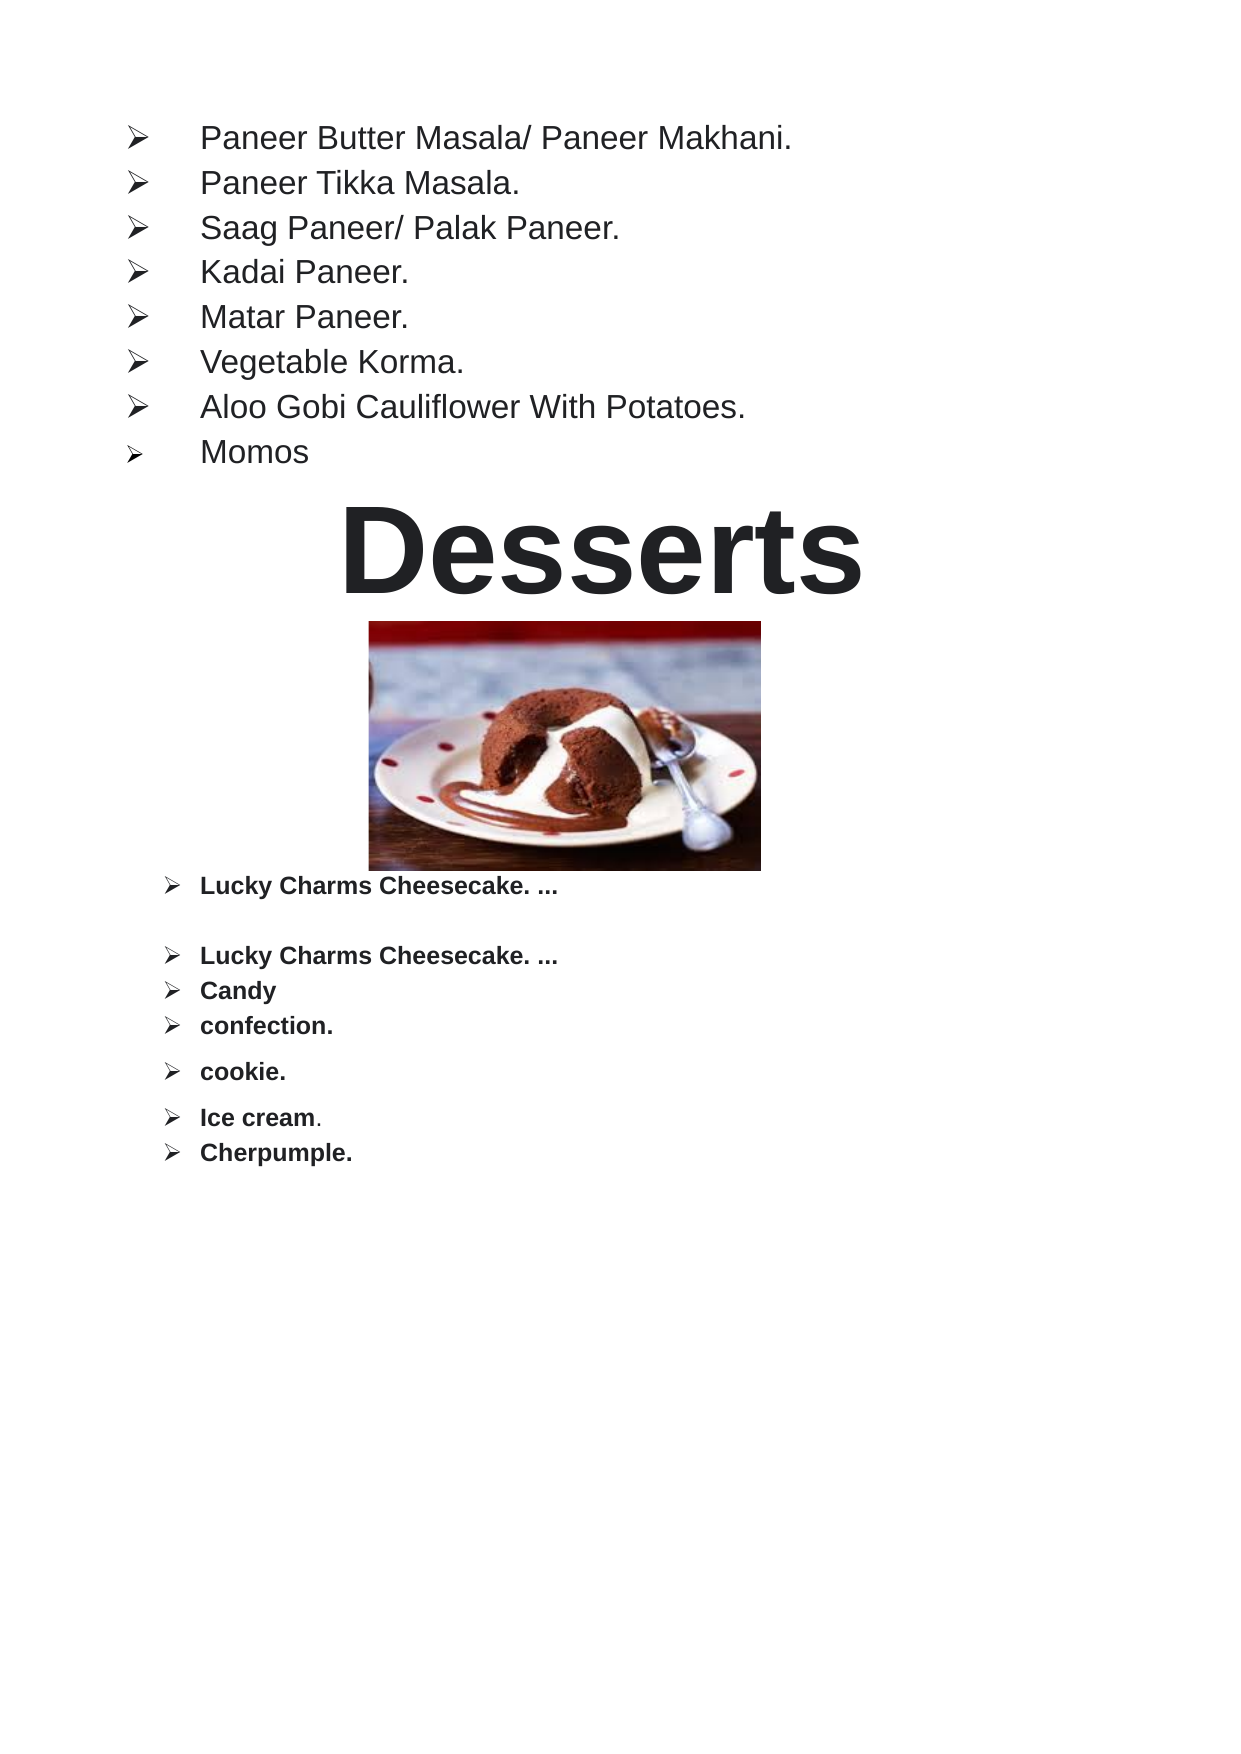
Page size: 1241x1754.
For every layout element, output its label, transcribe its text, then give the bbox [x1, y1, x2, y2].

picture [368, 621, 761, 871]
list Kadai Paneer. [125, 252, 1123, 291]
list Lucky Charms Cheesecake. ... [162, 626, 1123, 899]
list Momos [125, 432, 1123, 470]
list Matar Paneer. [125, 297, 1123, 336]
list Paneer Butter Masala/ Paneer Makhani. [125, 118, 1123, 157]
list Ice cream. [162, 1102, 1123, 1131]
list Saag Paneer/ Palak Paneer. [125, 208, 1123, 246]
list Paneer Tikka Masala. [125, 163, 1123, 201]
list cookie. [162, 1057, 1123, 1086]
list Lucky Charms Cheesecake. ... [162, 941, 1123, 970]
list Vegetable Korma. [125, 342, 1123, 381]
list Candy [162, 976, 1123, 1005]
text Desserts [125, 476, 1123, 620]
list Aloo Gobi Cauliflower With Potatoes. [125, 387, 1123, 425]
list confection. [162, 1011, 1123, 1040]
list Cherpumple. [162, 1138, 1123, 1166]
